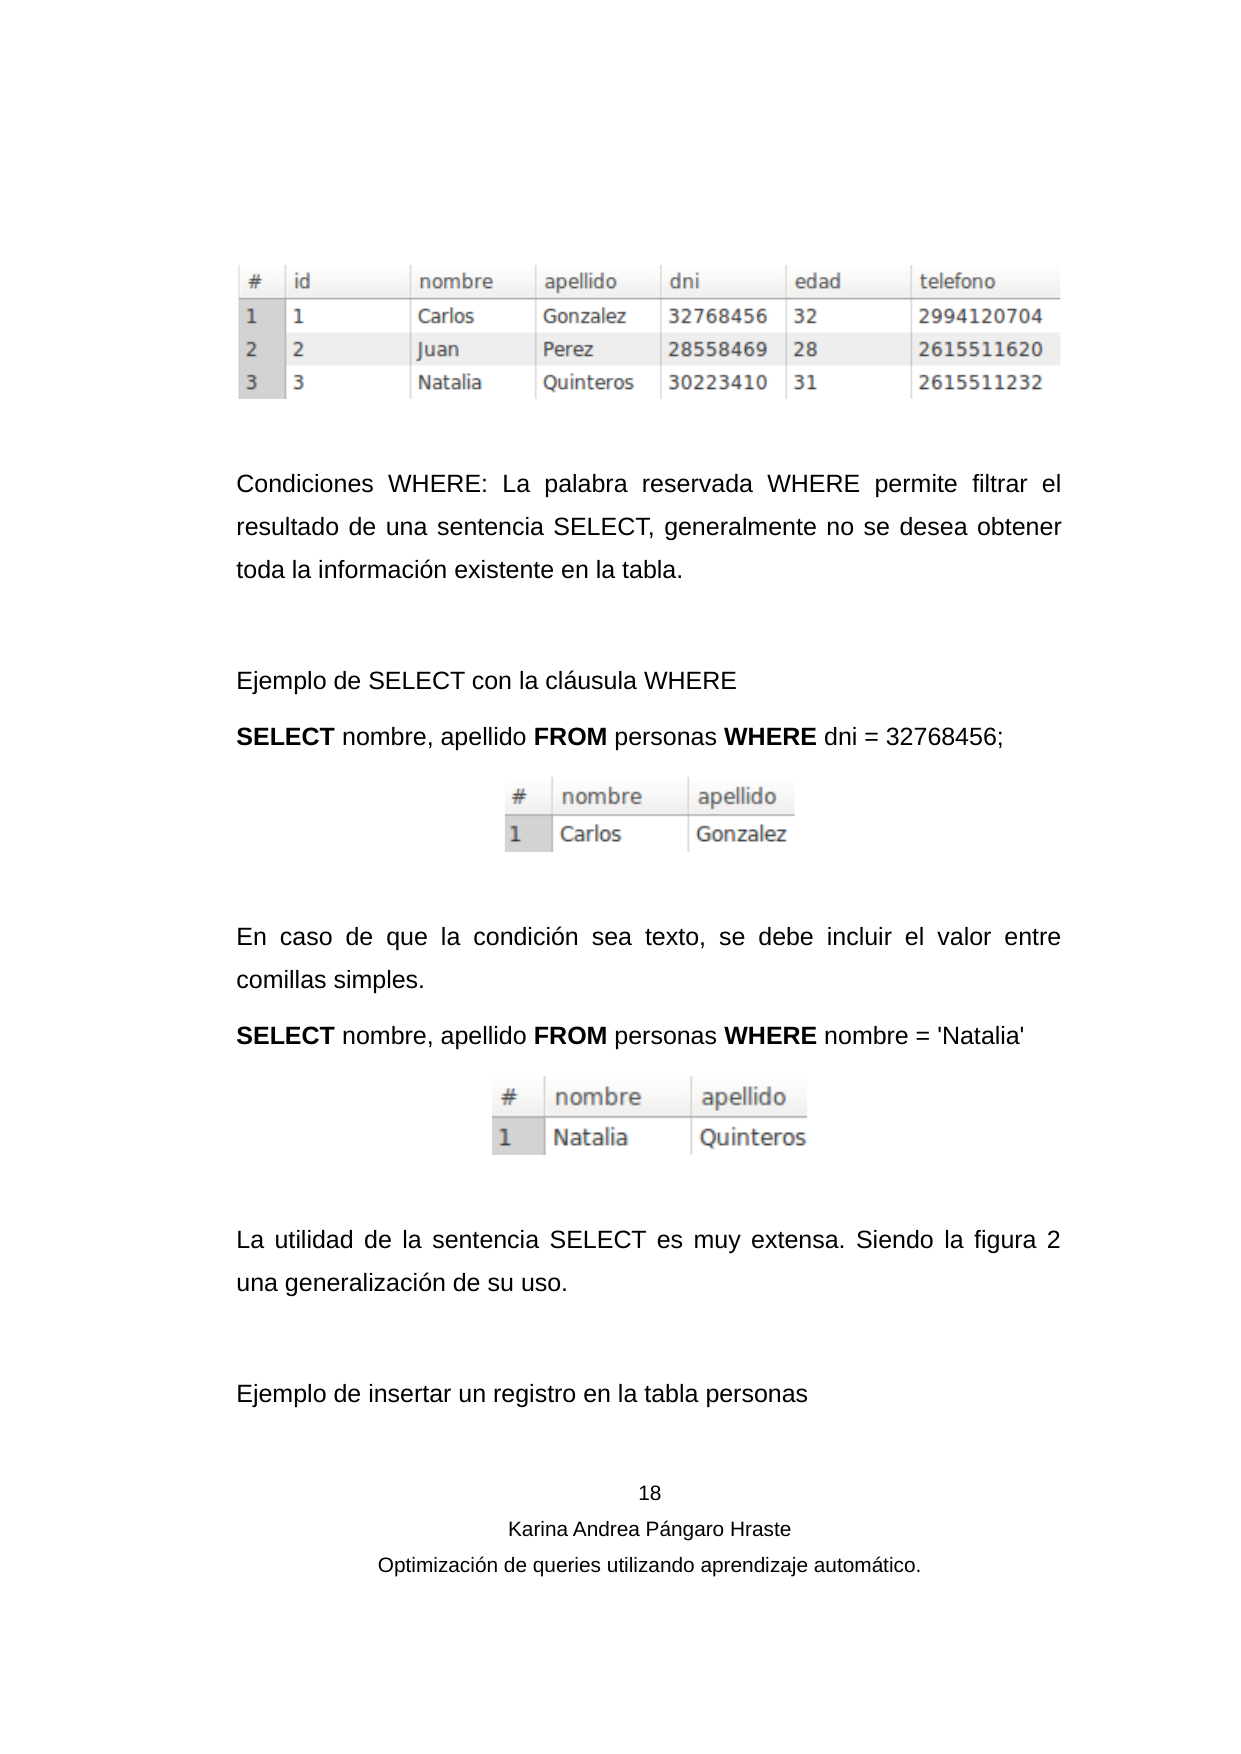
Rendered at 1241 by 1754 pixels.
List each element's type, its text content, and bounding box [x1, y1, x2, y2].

text La utilidad de la sentencia SELECT es muy extensa. Siendo la figura 2 una generalización de su uso. [236, 1224, 1063, 1296]
text En caso de que la condición sea texto, se debe incluir el valor entre comillas simples. [236, 922, 1063, 994]
text SELECT nombre, apellido FROM personas WHERE dni = 32768456; [236, 722, 1063, 750]
picture [504, 777, 795, 852]
picture [238, 265, 1061, 399]
text Ejemplo de insertar un registro en la tabla personas [236, 1379, 1063, 1408]
text Ejemplo de SELECT con la cláusula WHERE [236, 666, 1063, 695]
text SELECT nombre, apellido FROM personas WHERE nombre = 'Natalia' [236, 1021, 1063, 1049]
text Condiciones WHERE: La palabra reservada WHERE permite filtrar el resultado de una sentencia SELECT, generalmente no se desea obtener toda la información existente en la tabla. [236, 468, 1063, 583]
picture [492, 1076, 808, 1155]
